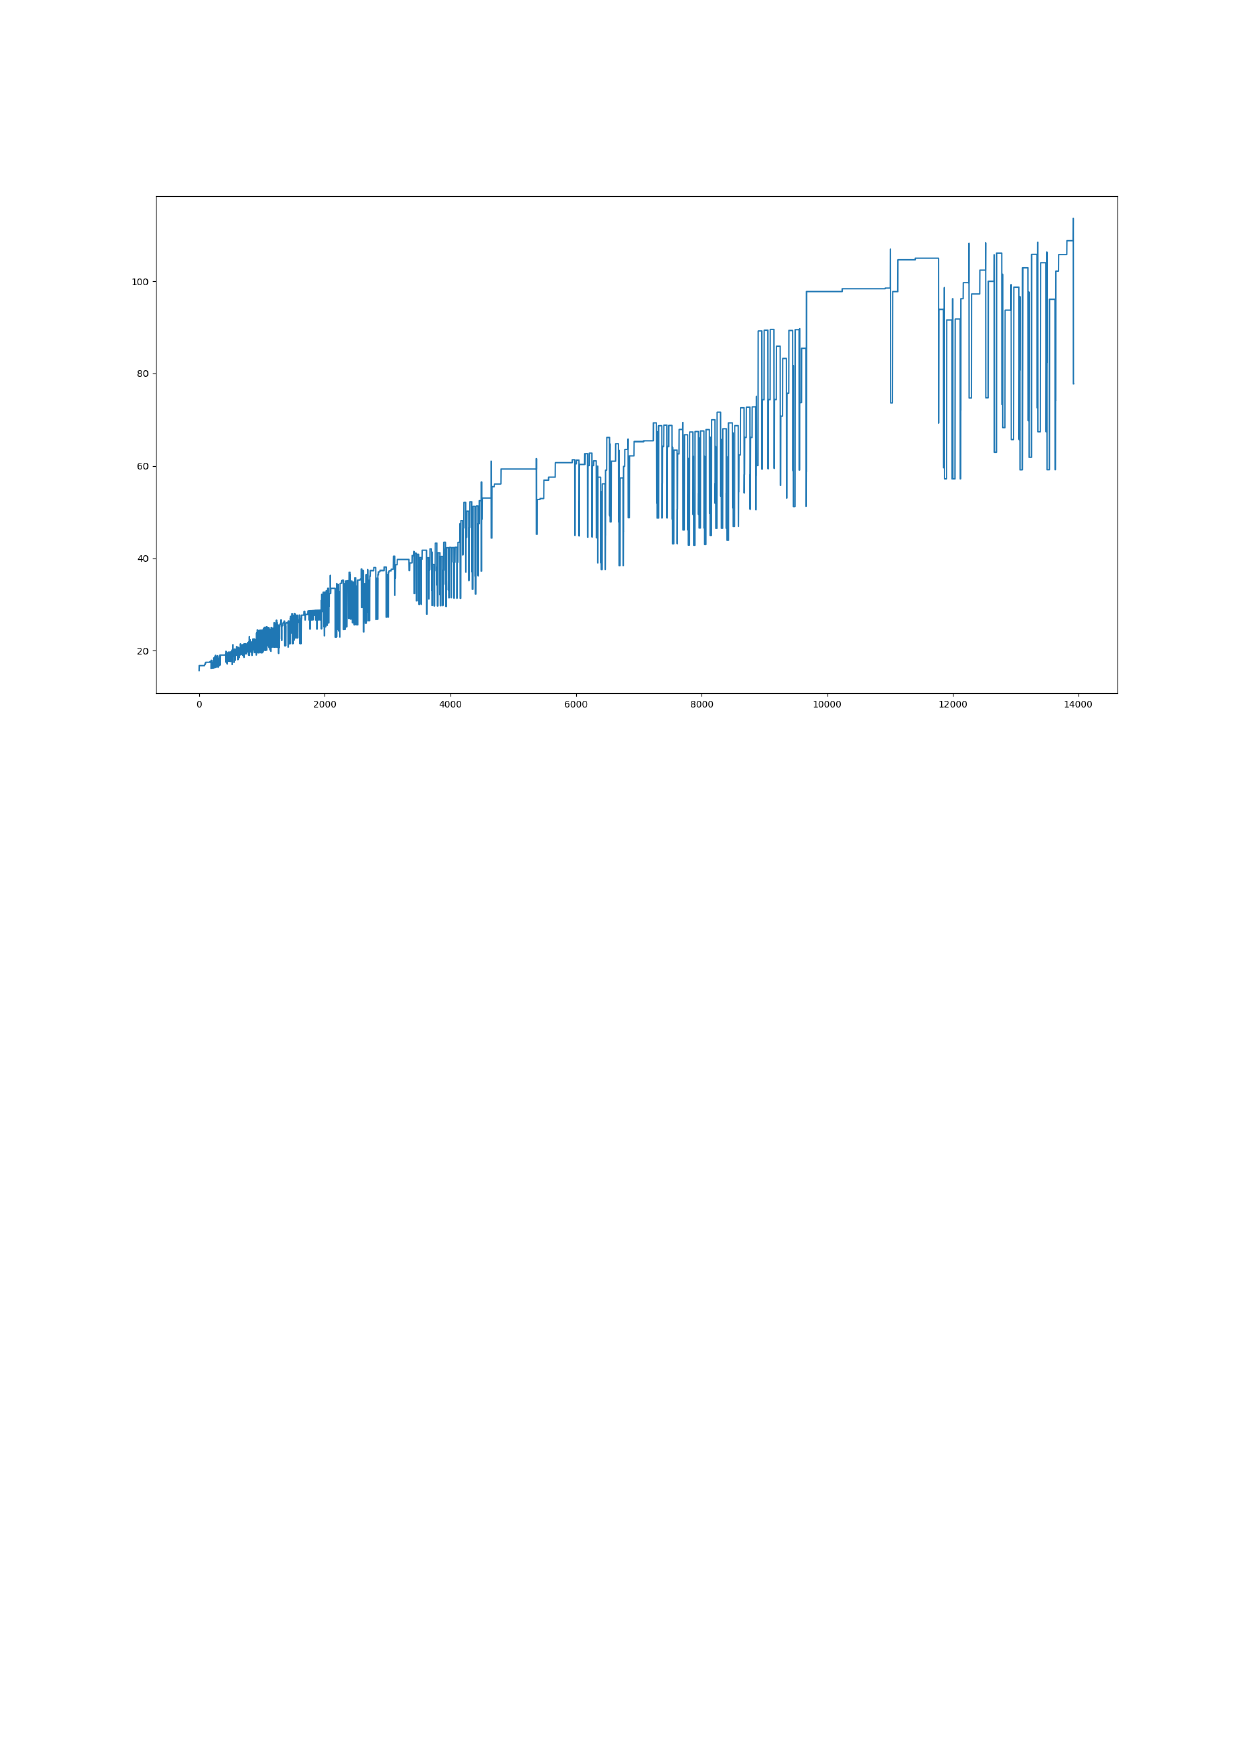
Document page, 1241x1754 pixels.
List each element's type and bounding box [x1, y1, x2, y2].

picture [0, 118, 1241, 764]
